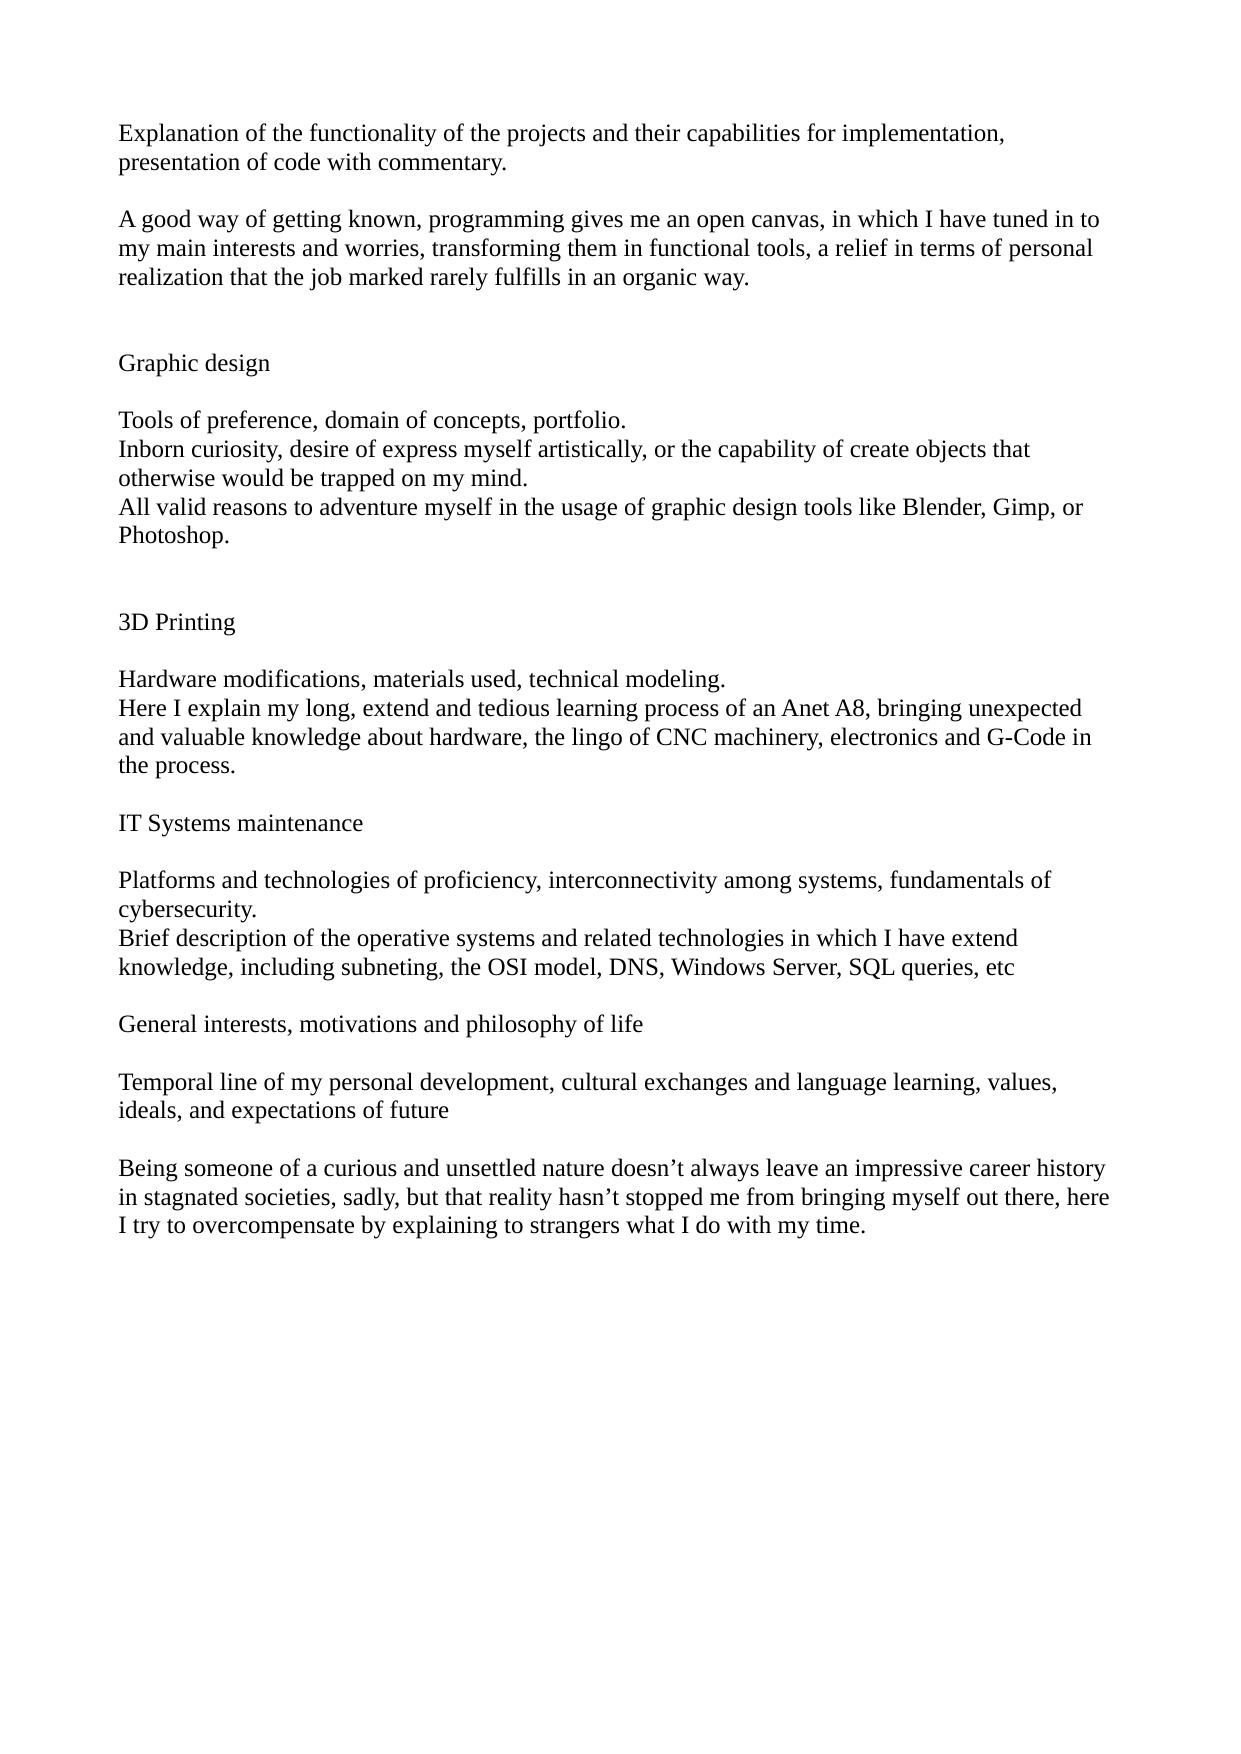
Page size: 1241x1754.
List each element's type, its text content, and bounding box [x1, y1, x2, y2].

text A good way of getting known, programming gives me an open canvas, in which I have tuned in to my main interests and worries, transforming them in functional tools, a relief in terms of personal realization that the job marked rarely fulfills in an organic way. [118, 204, 1122, 291]
text Brief description of the operative systems and related technologies in which I have extend knowledge, including subneting, the OSI model, DNS, Windows Server, SQL queries, etc [118, 923, 1122, 981]
text IT Systems maintenance [118, 808, 1122, 837]
text Explanation of the functionality of the projects and their capabilities for implementation, presentation of code with commentary. [118, 118, 1122, 176]
text Inborn curiosity, desire of express myself artistically, or the capability of create objects that otherwise would be trapped on my mind. [118, 434, 1122, 492]
text 3D Printing [118, 607, 1122, 636]
text Graphic design [118, 348, 1122, 377]
text Hardware modifications, materials used, technical modeling. [118, 664, 1122, 693]
text General interests, motivations and philosophy of life [118, 1009, 1122, 1038]
text Tools of preference, domain of concepts, portfolio. [118, 406, 1122, 434]
text Here I explain my long, extend and tedious learning process of an Anet A8, bringing unexpected and valuable knowledge about hardware, the lingo of CNC machinery, electronics and G-Code in the process. [118, 693, 1122, 779]
text Being someone of a curious and unsettled nature doesn’t always leave an impressive career history in stagnated societies, sadly, but that reality hasn’t stopped me from bringing myself out there, here I try to overcompensate by explaining to strangers what I do with my time. [118, 1153, 1122, 1239]
text All valid reasons to adventure myself in the usage of graphic design tools like Blender, Gimp, or Photoshop. [118, 492, 1122, 549]
text Platforms and technologies of proficiency, interconnectivity among systems, fundamentals of cybersecurity. [118, 866, 1122, 923]
text Temporal line of my personal development, cultural exchanges and language learning, values, ideals, and expectations of future [118, 1067, 1122, 1124]
